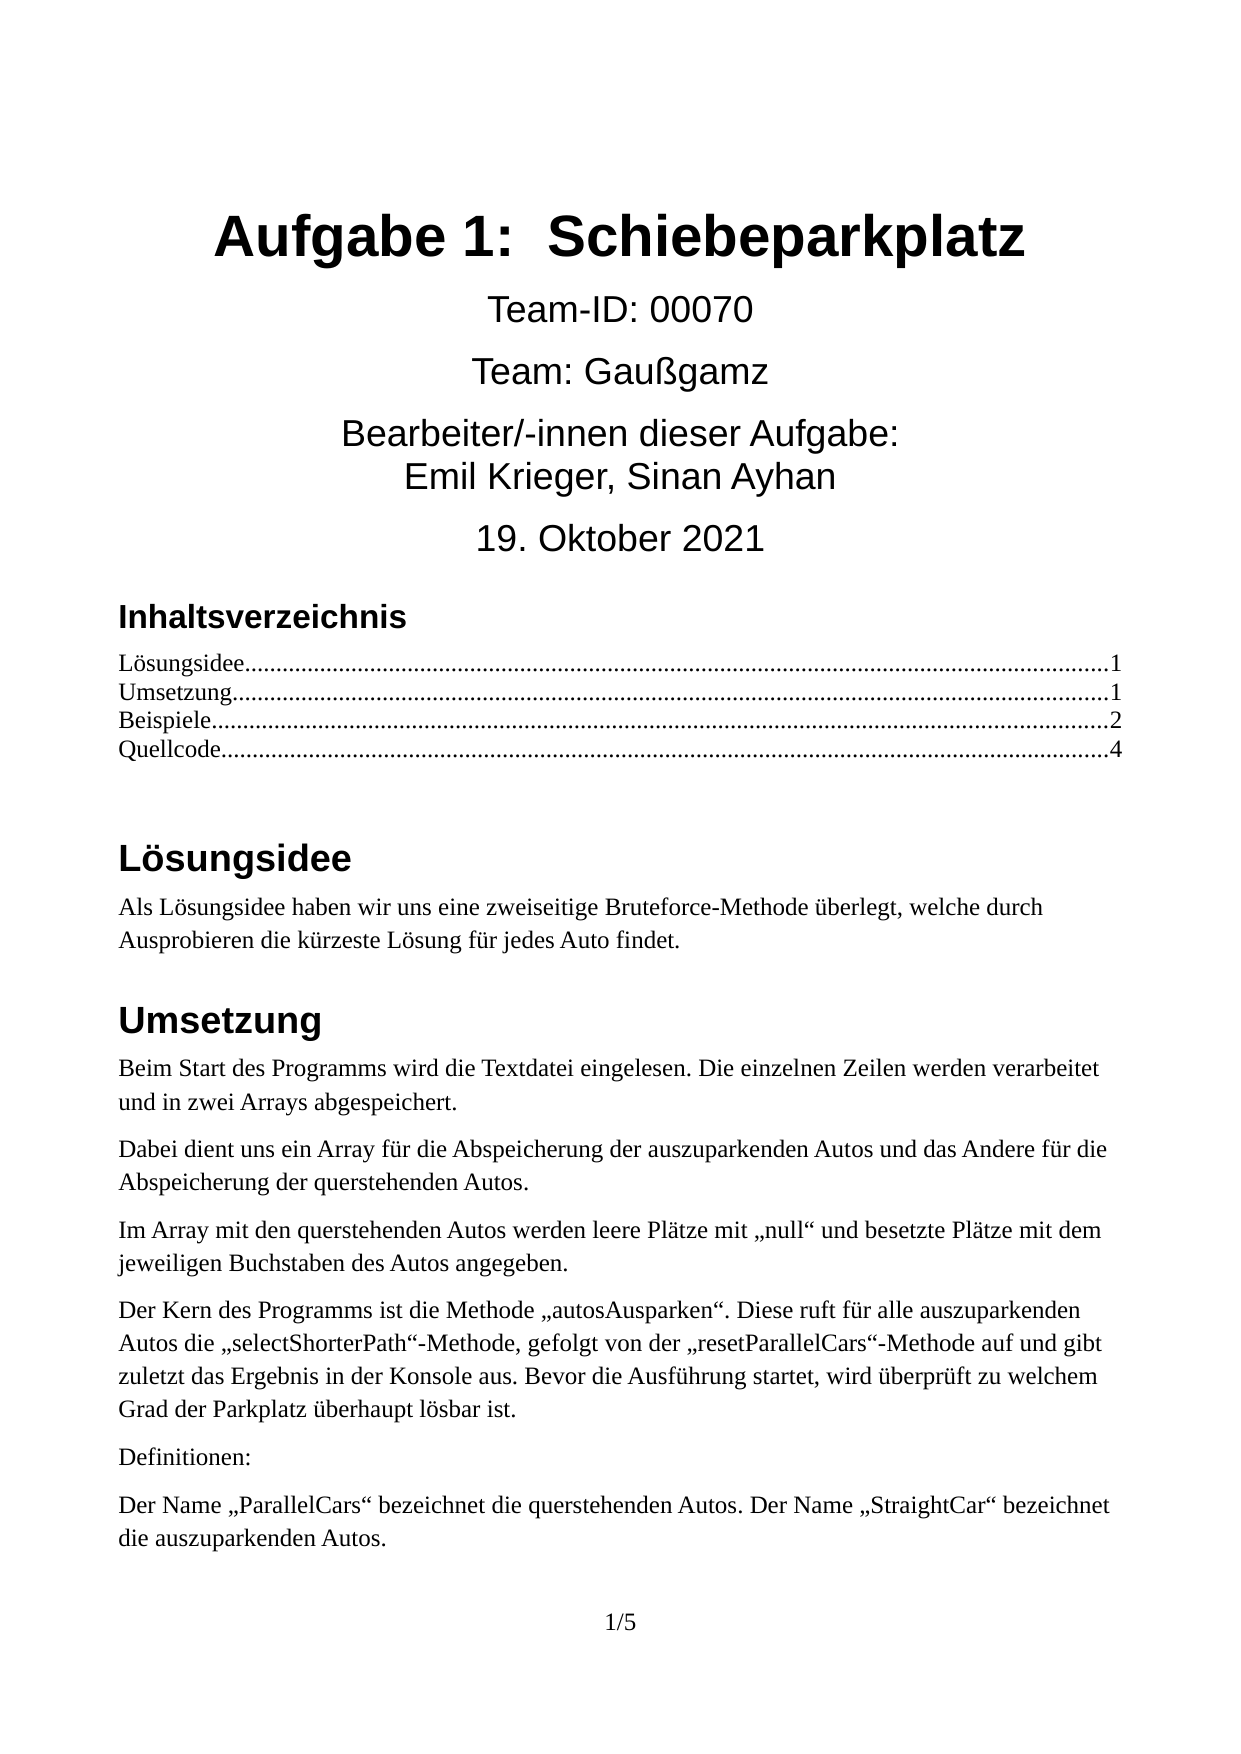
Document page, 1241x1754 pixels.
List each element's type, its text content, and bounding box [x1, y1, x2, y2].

subtitle Team-ID: 00070 [118, 288, 1122, 331]
text Beim Start des Programms wird die Textdatei eingelesen. Die einzelnen Zeilen werden verarbeitet und in zwei Arrays abgespeichert. [118, 1053, 1122, 1115]
text Quellcode 4 [118, 734, 1122, 763]
title Aufgabe 1: Schiebeparkplatz [118, 202, 1122, 269]
subtitle Bearbeiter/-innen dieser Aufgabe: Emil Krieger, Sinan Ayhan [118, 411, 1122, 498]
text Lösungsidee 1 [118, 648, 1122, 677]
subtitle 19. Oktober 2021 [118, 516, 1122, 559]
subtitle Team: Gaußgamz [118, 349, 1122, 393]
text Umsetzung 1 [118, 677, 1122, 706]
text Der Name „ParallelCars“ bezeichnet die querstehenden Autos. Der Name „StraightCar“ bezeichnet die auszuparkenden Autos. [118, 1490, 1122, 1551]
text Im Array mit den querstehenden Autos werden leere Plätze mit „null“ und besetzte Plätze mit dem jeweiligen Buchstaben des Autos angegeben. [118, 1215, 1122, 1277]
subtitle Inhaltsverzeichnis [118, 597, 1122, 636]
text Dabei dient uns ein Array für die Abspeicherung der auszuparkenden Autos und das Andere für die Abspeicherung der querstehenden Autos. [118, 1134, 1122, 1196]
subtitle Lösungsidee [118, 836, 1122, 879]
text Beispiele 2 [118, 706, 1122, 734]
text Der Kern des Programms ist die Methode „autosAusparken“. Diese ruft für alle auszuparkenden Autos die „selectShorterPath“-Methode, gefolgt von der „resetParallelCars“-Methode auf und gibt zuletzt das Ergebnis in der Konsole aus. Bevor die Ausführung startet, wird überprüft zu welchem Grad der Parkplatz überhaupt lösbar ist. [118, 1295, 1122, 1423]
text Definitionen: [118, 1442, 1122, 1471]
subtitle Umsetzung [118, 997, 1122, 1041]
text Als Lösungsidee haben wir uns eine zweiseitige Bruteforce-Methode überlegt, welche durch Ausprobieren die kürzeste Lösung für jedes Auto findet. [118, 892, 1122, 953]
